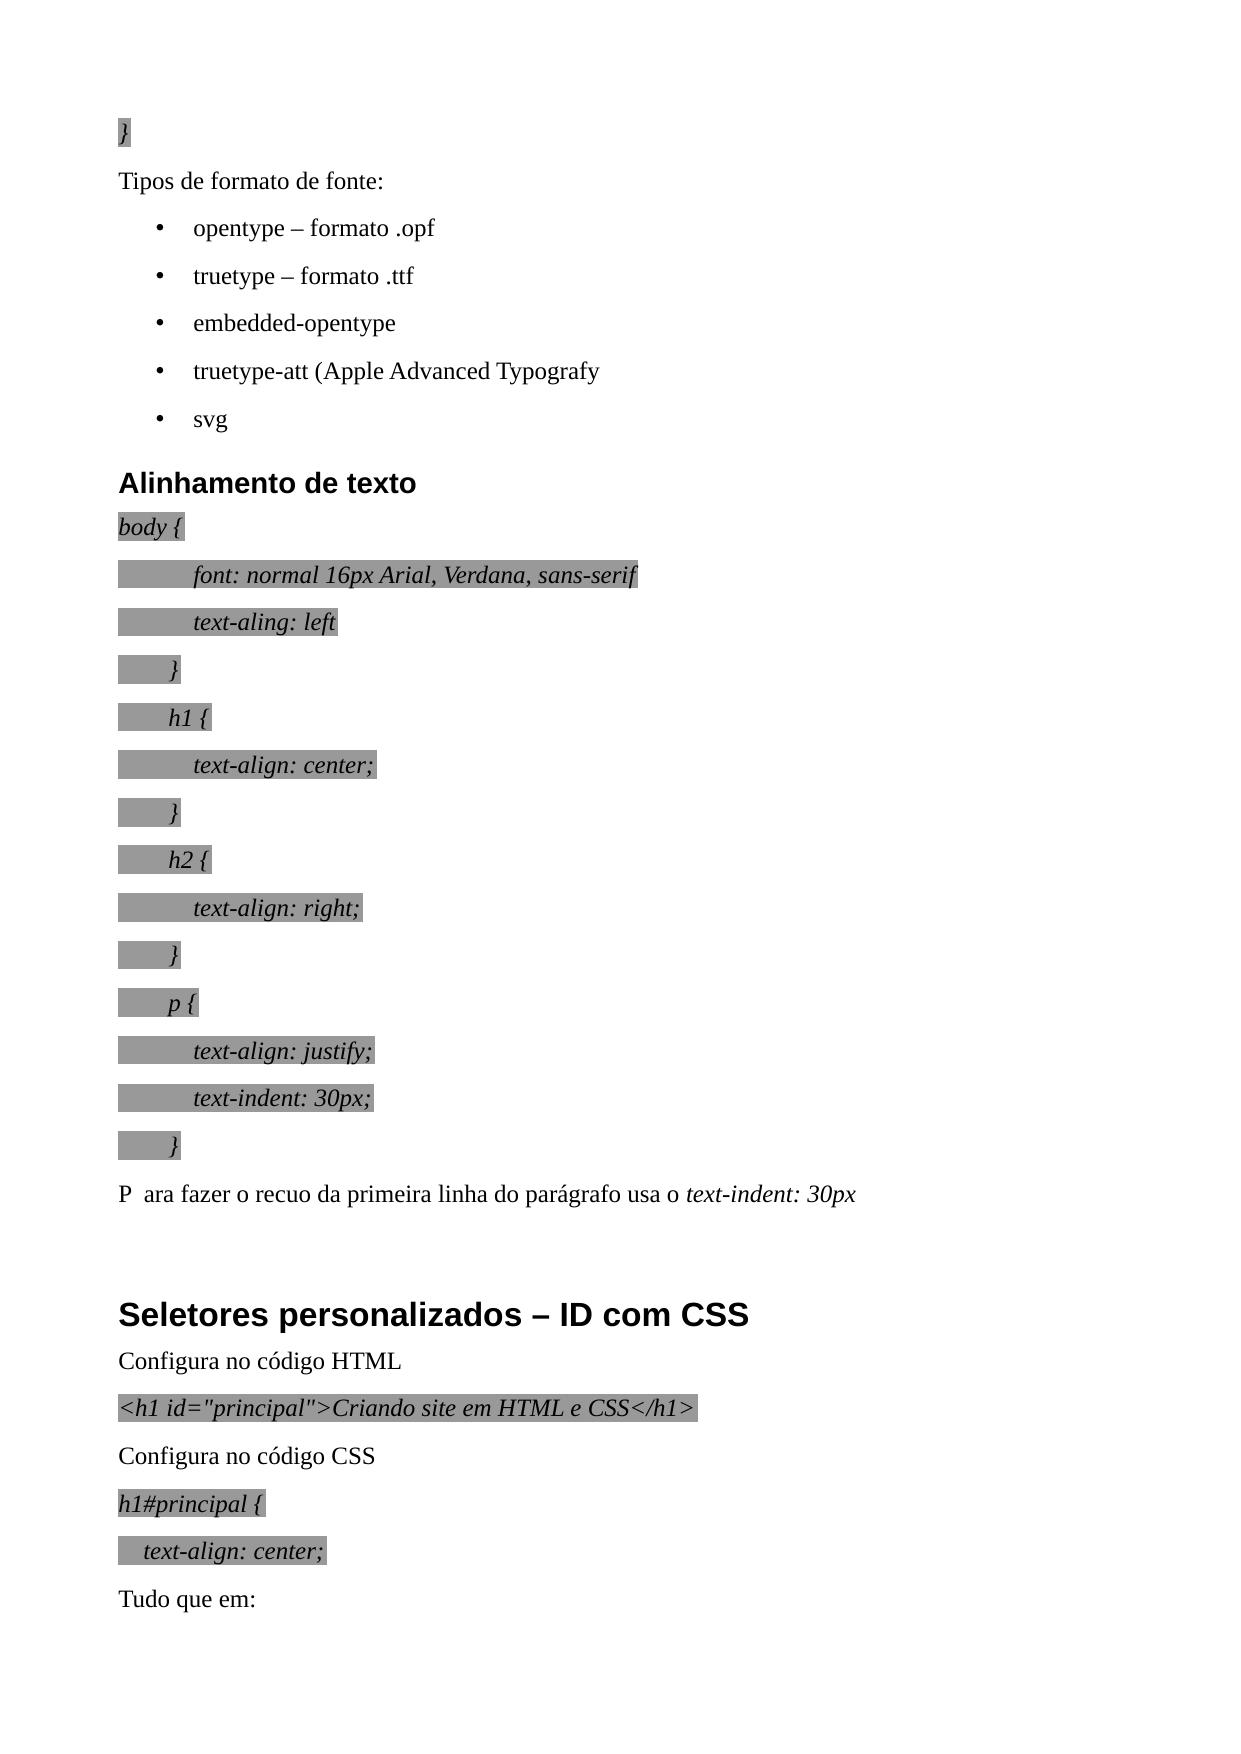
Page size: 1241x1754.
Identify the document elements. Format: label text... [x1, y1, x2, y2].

text text-indent: 30px; [118, 1083, 1122, 1112]
text Tipos de formato de fonte: [118, 166, 1122, 194]
text text-align: center; [118, 1536, 1122, 1565]
text } [118, 1131, 1122, 1160]
text text-align: center; [118, 750, 1122, 779]
list truetype-att (Apple Advanced Typografy [156, 356, 1122, 385]
subtitle Seletores personalizados – ID com CSS [118, 1295, 1122, 1333]
text body { [118, 512, 1122, 541]
text h2 { [118, 845, 1122, 874]
text Tudo que em: [118, 1584, 1122, 1613]
text h1#principal { [118, 1489, 1122, 1517]
text text-align: right; [118, 893, 1122, 922]
list opentype – formato .opf [156, 213, 1122, 242]
text } [118, 118, 1122, 147]
text h1 { [118, 703, 1122, 731]
subtitle Alinhamento de texto [118, 466, 1122, 500]
text Configura no código CSS [118, 1441, 1122, 1470]
list truetype – formato .ttf [156, 261, 1122, 290]
text font: normal 16px Arial, Verdana, sans-serif [118, 560, 1122, 588]
text } [118, 798, 1122, 827]
list svg [156, 404, 1122, 432]
text } [118, 941, 1122, 969]
list embedded-opentype [156, 308, 1122, 337]
text <h1 id="principal">Criando site em HTML e CSS</h1> [118, 1393, 1122, 1422]
text P ara fazer o recuo da primeira linha do parágrafo usa o text-indent: 30px [118, 1179, 1122, 1207]
text text-aling: left [118, 607, 1122, 636]
text text-align: justify; [118, 1036, 1122, 1064]
text p { [118, 988, 1122, 1017]
text Configura no código HTML [118, 1346, 1122, 1374]
text } [118, 655, 1122, 684]
